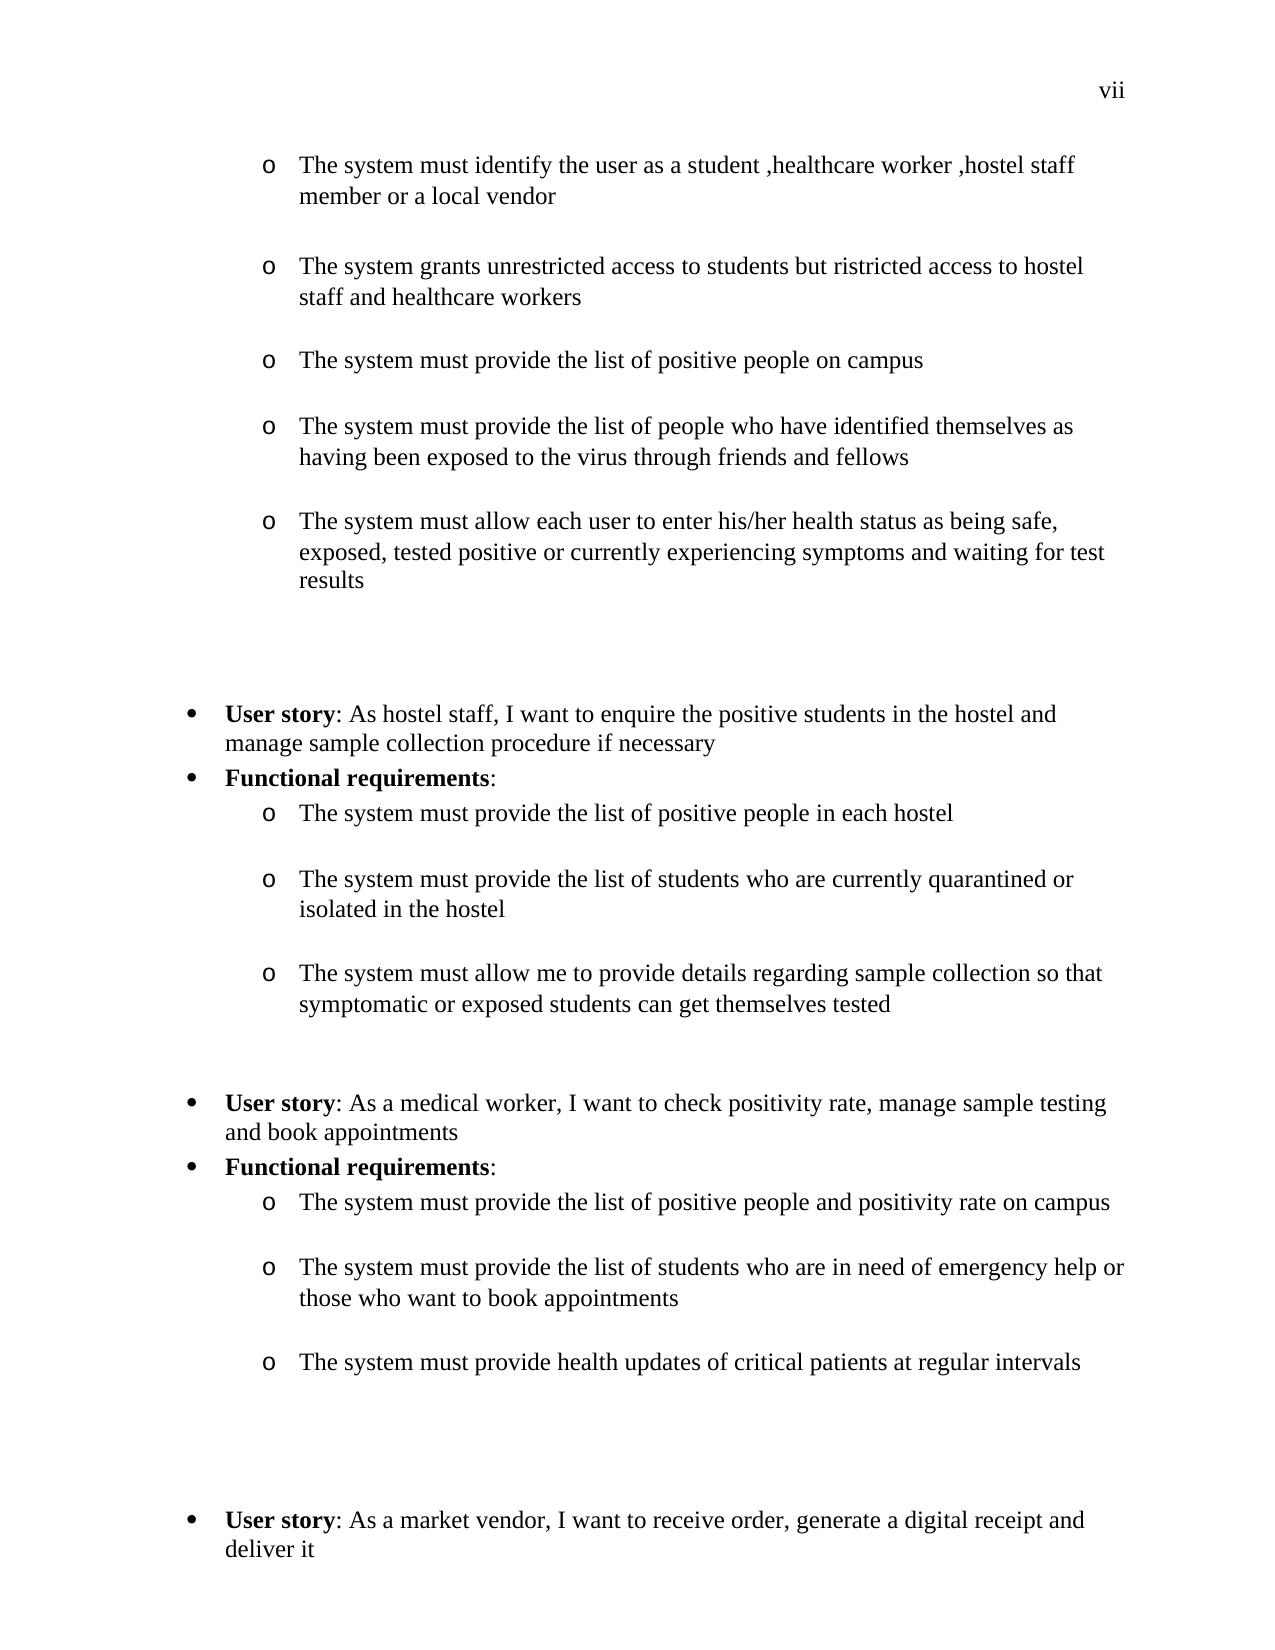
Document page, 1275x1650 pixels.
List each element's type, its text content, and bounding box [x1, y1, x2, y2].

list The system must provide the list of positive people and positivity rate on campus [261, 1187, 1125, 1217]
list User story: As a medical worker, I want to check positivity rate, manage sample testing and book appointments [187, 1088, 1125, 1145]
list Functional requirements: [187, 1152, 1125, 1180]
list The system must provide health updates of critical patients at regular intervals [261, 1347, 1125, 1378]
list The system must provide the list of positive people in each hostel [261, 798, 1125, 829]
list The system must provide the list of people who have identified themselves as having been exposed to the virus through friends and fellows [261, 411, 1125, 471]
list Functional requirements: [187, 763, 1125, 792]
list The system must allow each user to enter his/her health status as being safe, exposed, tested positive or currently experiencing symptoms and waiting for test results [261, 506, 1125, 594]
list The system grants unrestricted access to students but ristricted access to hostel staff and healthcare workers [261, 251, 1125, 310]
list User story: As a market vendor, I want to receive order, generate a digital receipt and deliver it [187, 1505, 1125, 1563]
list The system must allow me to provide details regarding sample collection so that symptomatic or exposed students can get themselves tested [261, 958, 1125, 1018]
list The system must provide the list of positive people on campus [261, 345, 1125, 376]
list The system must provide the list of students who are currently quarantined or isolated in the hostel [261, 864, 1125, 923]
list User story: As hostel staff, I want to enquire the positive students in the hostel and manage sample collection procedure if necessary [187, 699, 1125, 757]
list The system must provide the list of students who are in need of emergency help or those who want to book appointments [261, 1252, 1125, 1312]
list The system must identify the user as a student ,healthcare worker ,hostel staff member or a local vendor [261, 150, 1125, 209]
